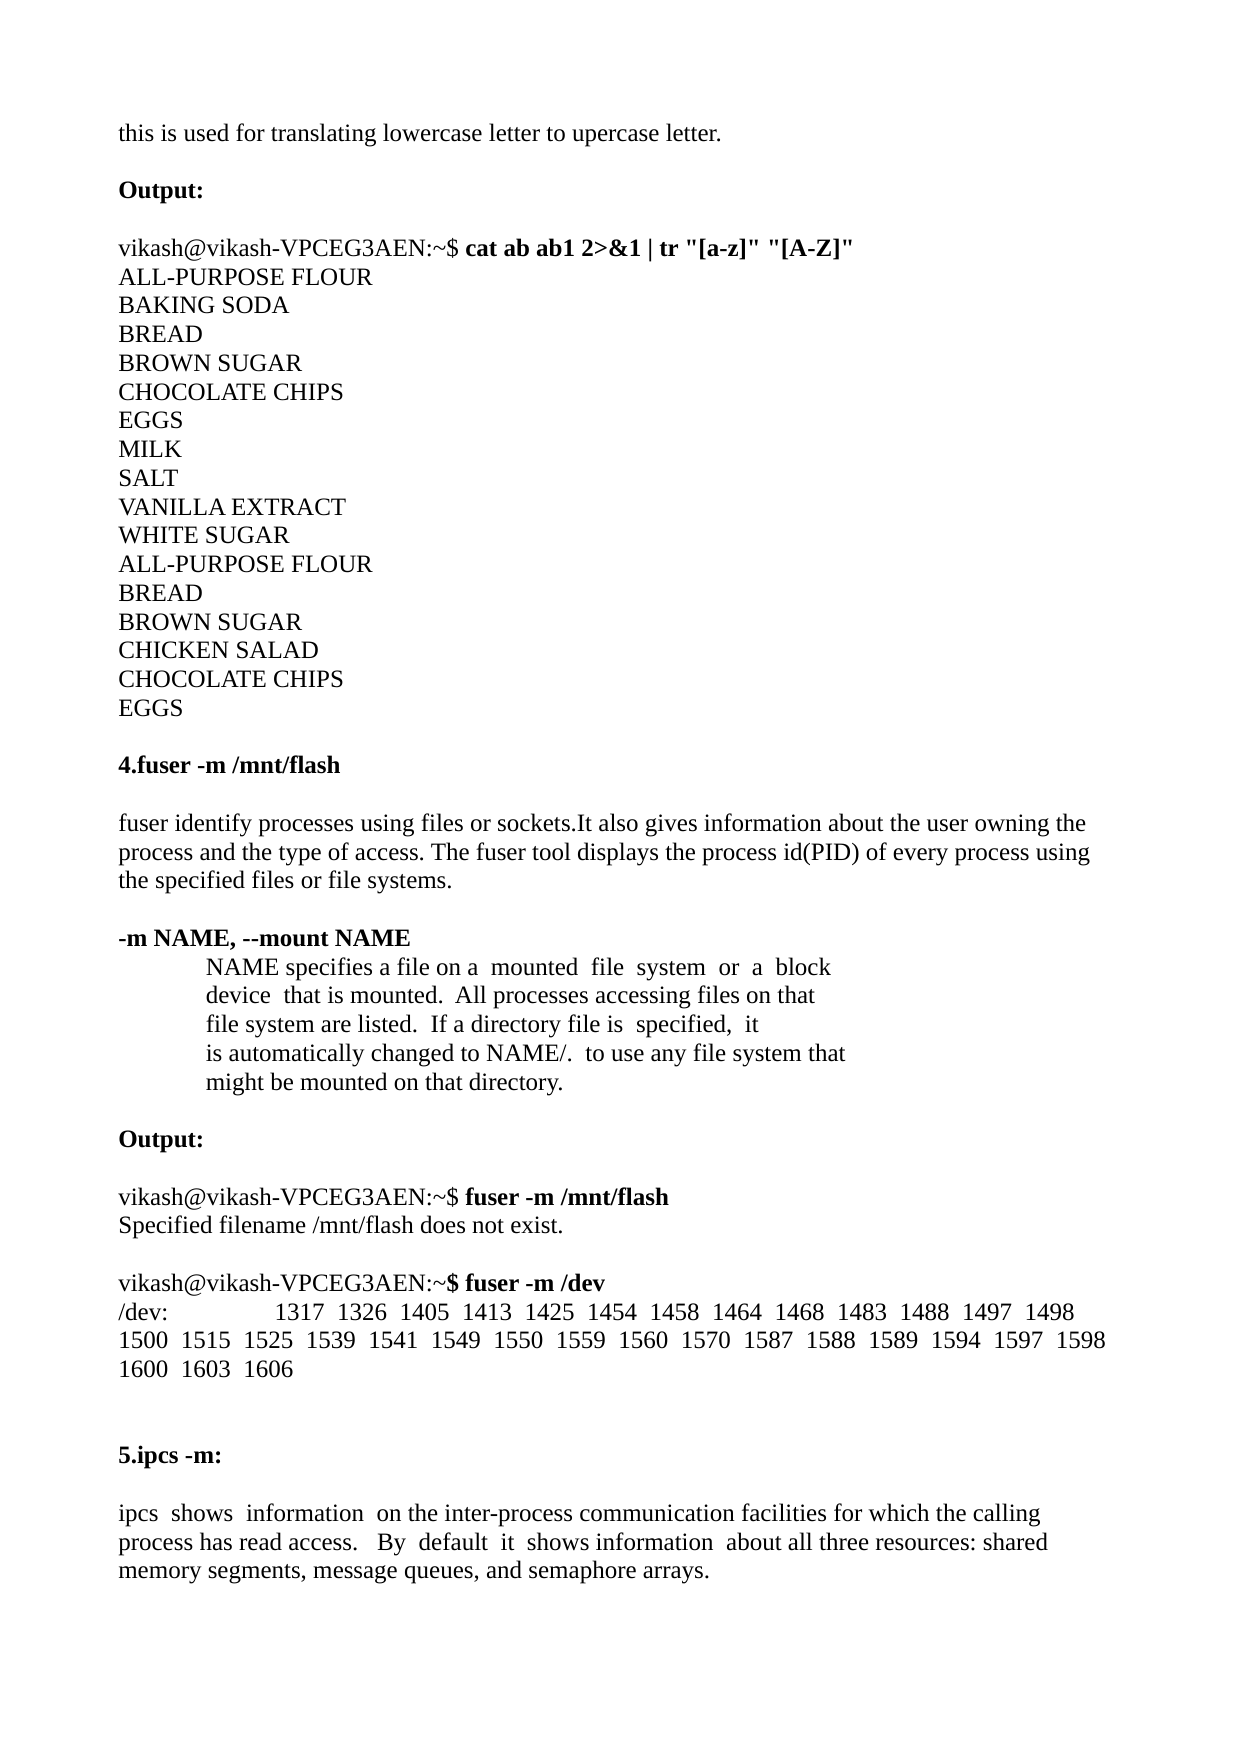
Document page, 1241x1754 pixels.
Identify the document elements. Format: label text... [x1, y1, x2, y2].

text WHITE SUGAR [118, 521, 1122, 549]
text ALL-PURPOSE FLOUR [118, 549, 1122, 578]
text SALT [118, 463, 1122, 492]
text MILK [118, 434, 1122, 463]
text Output: [118, 176, 1122, 204]
text NAME specifies a file on a mounted file system or a block [118, 952, 1122, 981]
text CHOCOLATE CHIPS [118, 664, 1122, 693]
text /dev: 1317 1326 1405 1413 1425 1454 1458 1464 1468 1483 1488 1497 1498 1500 1515 1525 1539 1541 1549 1550 1559 1560 1570 1587 1588 1589 1594 1597 1598 1600 1603 1606 [118, 1297, 1122, 1383]
text -m NAME, --mount NAME [118, 923, 1122, 952]
text ipcs shows information on the inter-process communication facilities for which the calling process has read access. By default it shows information about all three resources: shared memory segments, message queues, and semaphore arrays. [118, 1498, 1122, 1584]
text EGGS [118, 406, 1122, 434]
text BROWN SUGAR [118, 607, 1122, 636]
text 5.ipcs -m: [118, 1441, 1122, 1469]
text vikash@vikash-VPCEG3AEN:~$ cat ab ab1 2>&1 | tr "[a-z]" "[A-Z]" [118, 233, 1122, 262]
text might be mounted on that directory. [118, 1067, 1122, 1096]
text EGGS [118, 693, 1122, 722]
text Output: [118, 1124, 1122, 1153]
text CHICKEN SALAD [118, 636, 1122, 664]
text this is used for translating lowercase letter to upercase letter. [118, 118, 1122, 147]
text file system are listed. If a directory file is specified, it [118, 1009, 1122, 1038]
text BREAD [118, 319, 1122, 348]
text BREAD [118, 578, 1122, 607]
text is automatically changed to NAME/. to use any file system that [118, 1038, 1122, 1067]
text CHOCOLATE CHIPS [118, 377, 1122, 406]
text device that is mounted. All processes accessing files on that [118, 981, 1122, 1009]
text 4.fuser -m /mnt/flash [118, 751, 1122, 779]
text BROWN SUGAR [118, 348, 1122, 377]
text Specified filename /mnt/flash does not exist. [118, 1211, 1122, 1239]
text vikash@vikash-VPCEG3AEN:~$ fuser -m /dev [118, 1268, 1122, 1297]
text vikash@vikash-VPCEG3AEN:~$ fuser -m /mnt/flash [118, 1182, 1122, 1211]
text VANILLA EXTRACT [118, 492, 1122, 521]
text fuser identify processes using files or sockets.It also gives information about the user owning the process and the type of access. The fuser tool displays the process id(PID) of every process using the specified files or file systems. [118, 808, 1122, 894]
text BAKING SODA [118, 291, 1122, 319]
text ALL-PURPOSE FLOUR [118, 262, 1122, 291]
